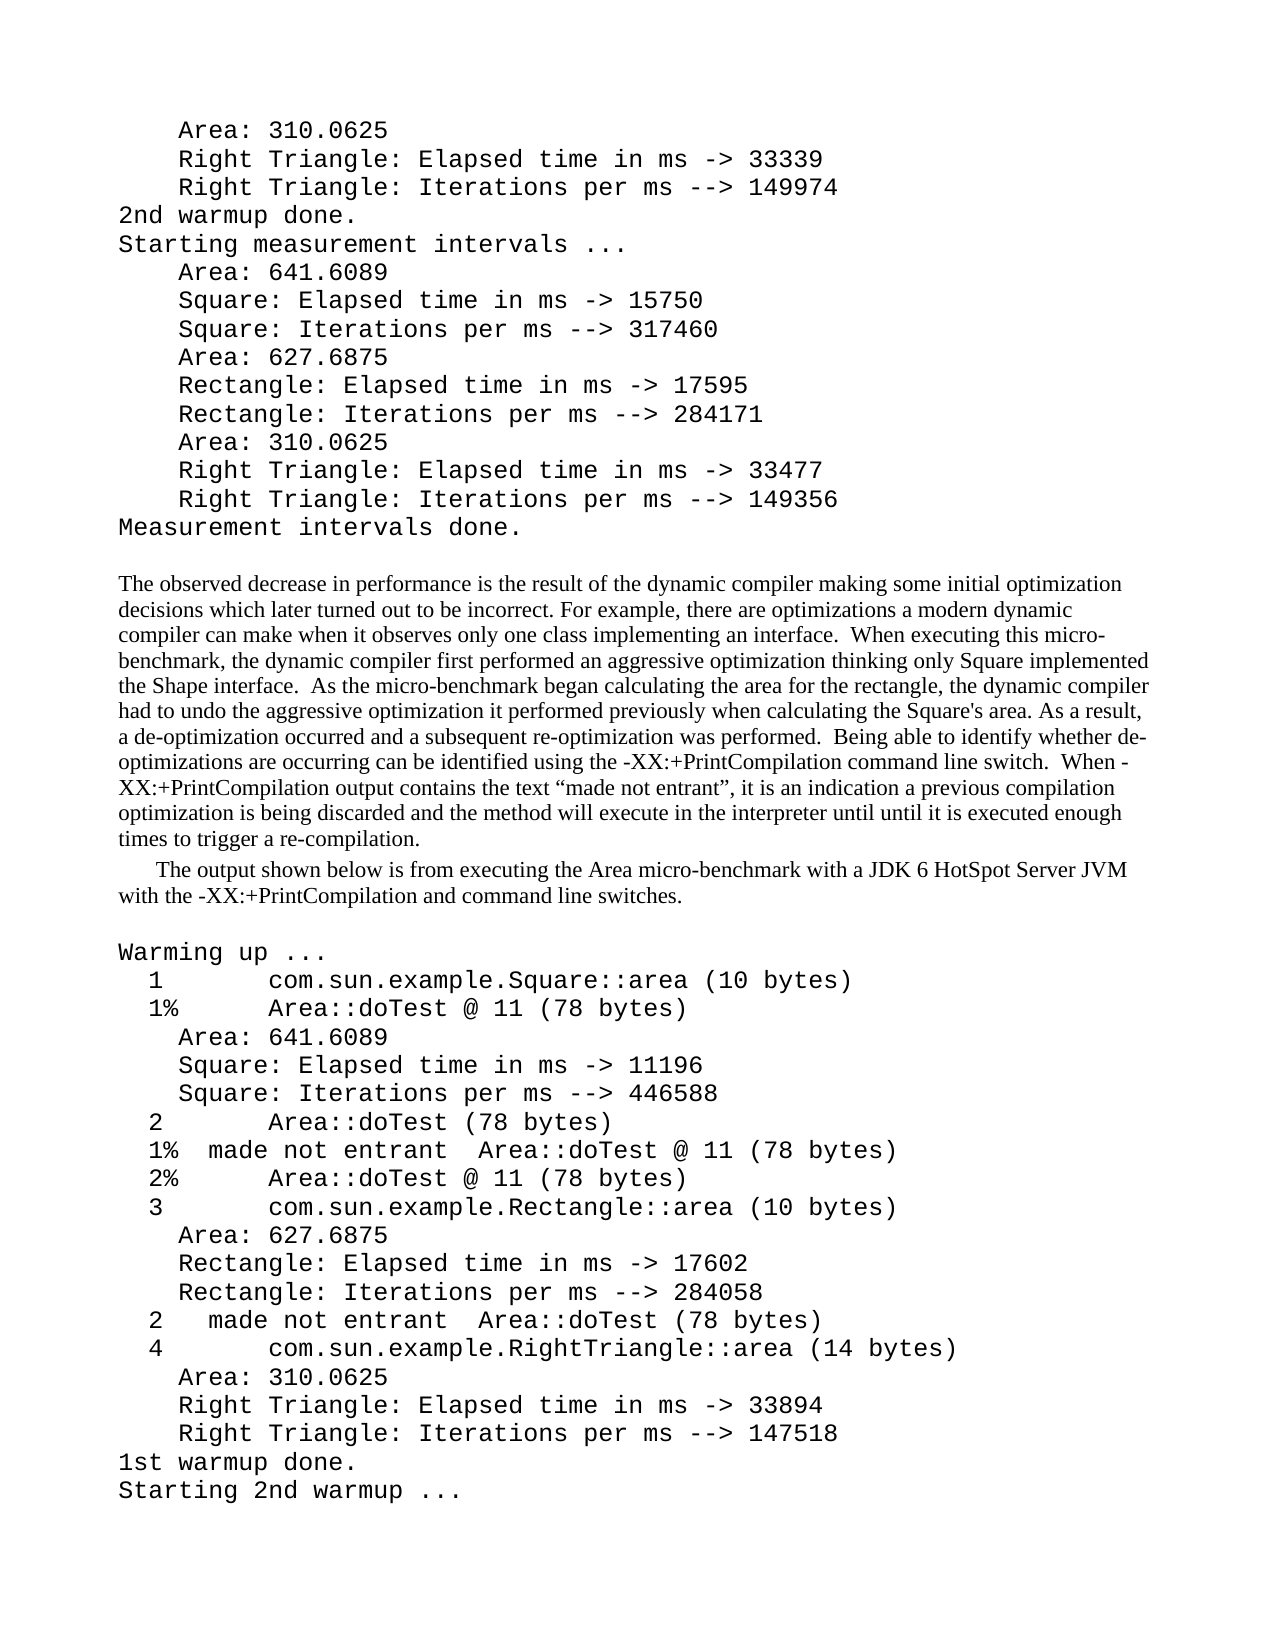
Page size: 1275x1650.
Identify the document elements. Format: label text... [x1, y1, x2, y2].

text The observed decrease in performance is the result of the dynamic compiler making some initial optimization decisions which later turned out to be incorrect. For example, there are optimizations a modern dynamic compiler can make when it observes only one class implementing an interface. When executing this micro-benchmark, the dynamic compiler first performed an aggressive optimization thinking only Square implemented the Shape interface. As the micro-benchmark began calculating the area for the rectangle, the dynamic compiler had to undo the aggressive optimization it performed previously when calculating the Square's area. As a result, a de-optimization occurred and a subsequent re-optimization was performed. Being able to identify whether de-optimizations are occurring can be identified using the -XX:+PrintCompilation command line switch. When -XX:+PrintCompilation output contains the text “made not entrant”, it is an indication a previous compilation optimization is being discarded and the method will execute in the interpreter until until it is executed enough times to trigger a re-compilation. [118, 571, 1157, 851]
text Measurement intervals done. [118, 515, 1157, 543]
text Square: Elapsed time in ms -> 11196 [118, 1053, 1157, 1081]
text Area: 641.6089 [118, 1024, 1157, 1053]
text Square: Iterations per ms --> 446588 [118, 1081, 1157, 1109]
text Area: 310.0625 [118, 118, 1157, 146]
text Rectangle: Iterations per ms --> 284171 [118, 401, 1157, 430]
text 3 com.sun.example.Rectangle::area (10 bytes) [118, 1194, 1157, 1223]
text Area: 310.0625 [118, 430, 1157, 458]
text Rectangle: Elapsed time in ms -> 17595 [118, 373, 1157, 401]
text 2nd warmup done. [118, 203, 1157, 231]
text 1st warmup done. [118, 1449, 1157, 1478]
text Right Triangle: Elapsed time in ms -> 33894 [118, 1393, 1157, 1421]
text 4 com.sun.example.RightTriangle::area (14 bytes) [118, 1336, 1157, 1364]
text Area: 641.6089 [118, 260, 1157, 288]
text Right Triangle: Iterations per ms --> 147518 [118, 1421, 1157, 1449]
text 1% made not entrant Area::doTest @ 11 (78 bytes) [118, 1138, 1157, 1166]
text Square: Elapsed time in ms -> 15750 [118, 288, 1157, 316]
text 1% Area::doTest @ 11 (78 bytes) [118, 996, 1157, 1024]
text Starting measurement intervals ... [118, 231, 1157, 260]
text Rectangle: Elapsed time in ms -> 17602 [118, 1251, 1157, 1279]
text Starting 2nd warmup ... [118, 1478, 1157, 1506]
text Area: 310.0625 [118, 1364, 1157, 1393]
text Rectangle: Iterations per ms --> 284058 [118, 1279, 1157, 1308]
text Right Triangle: Elapsed time in ms -> 33339 [118, 146, 1157, 175]
text Right Triangle: Elapsed time in ms -> 33477 [118, 458, 1157, 486]
text The output shown below is from executing the Area micro-benchmark with a JDK 6 HotSpot Server JVM with the -XX:+PrintCompilation and command line switches. [118, 857, 1157, 908]
text Right Triangle: Iterations per ms --> 149356 [118, 486, 1157, 515]
text Right Triangle: Iterations per ms --> 149974 [118, 175, 1157, 203]
text Area: 627.6875 [118, 1223, 1157, 1251]
text Area: 627.6875 [118, 345, 1157, 373]
text Square: Iterations per ms --> 317460 [118, 316, 1157, 345]
text 2 made not entrant Area::doTest (78 bytes) [118, 1308, 1157, 1336]
text Warming up ... [118, 937, 1157, 968]
text 1 com.sun.example.Square::area (10 bytes) [118, 968, 1157, 996]
text 2 Area::doTest (78 bytes) [118, 1109, 1157, 1138]
text 2% Area::doTest @ 11 (78 bytes) [118, 1166, 1157, 1194]
